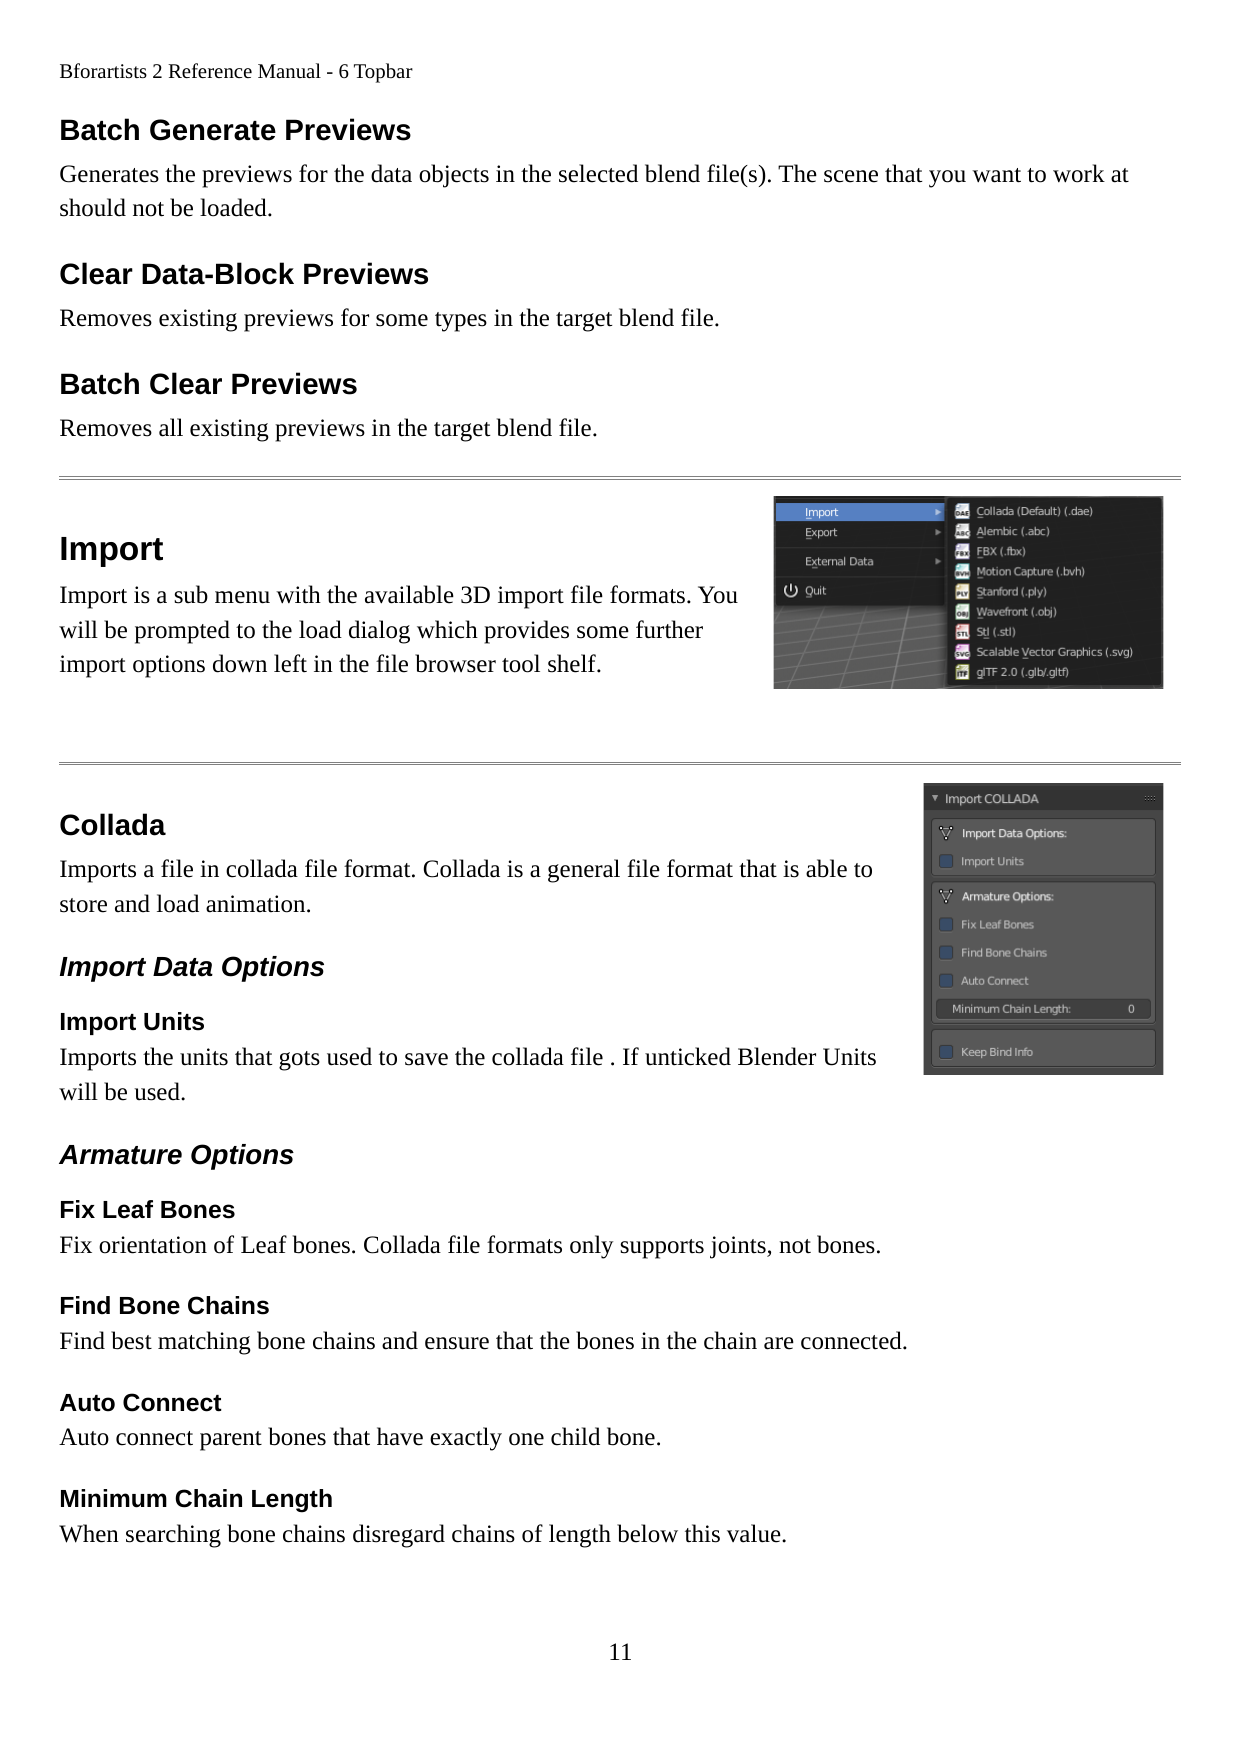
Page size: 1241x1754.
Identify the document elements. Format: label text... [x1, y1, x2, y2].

text Removes existing previews for some types in the target blend file. [59, 303, 1181, 332]
text Imports the units that gots used to save the collada file . If unticked Blender Units will be used. [59, 1042, 1181, 1105]
subtitle Import Units [59, 1007, 923, 1036]
subtitle Find Bone Chains [59, 1291, 1181, 1320]
text Generates the previews for the data objects in the selected blend file(s). The scene that you want to work at should not be loaded. [59, 159, 1181, 222]
subtitle [1164, 1007, 1181, 1036]
subtitle Import Data Options [59, 950, 923, 982]
text When searching bone chains disregard chains of length below this value. [59, 1519, 1181, 1548]
subtitle Armature Options [59, 1138, 1181, 1170]
text Imports a file in collada file format. Collada is a general file format that is able to store and load animation. [59, 854, 923, 918]
text Removes all existing previews in the target blend file. [59, 413, 1181, 442]
subtitle Clear Data-Block Previews [59, 257, 1181, 291]
subtitle Collada [59, 808, 923, 842]
subtitle Import [59, 529, 773, 568]
picture [923, 783, 1164, 1075]
text Auto connect parent bones that have exactly one child bone. [59, 1422, 1181, 1451]
text Find best matching bone chains and ensure that the bones in the chain are connected. [59, 1326, 1181, 1355]
subtitle Auto Connect [59, 1388, 1181, 1416]
subtitle Fix Leaf Bones [59, 1195, 1181, 1223]
text Import is a sub menu with the available 3D import file formats. You will be prompted to the load dialog which provides some further import options down left in the file browser tool shelf. [59, 580, 773, 678]
subtitle Batch Clear Previews [59, 367, 1181, 401]
subtitle Batch Generate Previews [59, 113, 1181, 146]
subtitle [1164, 808, 1181, 842]
text Fix orientation of Leaf bones. Collada file formats only supports joints, not bones. [59, 1230, 1181, 1258]
picture [773, 496, 1164, 689]
subtitle Minimum Chain Length [59, 1484, 1181, 1513]
subtitle [1164, 529, 1181, 568]
subtitle [1164, 950, 1181, 982]
